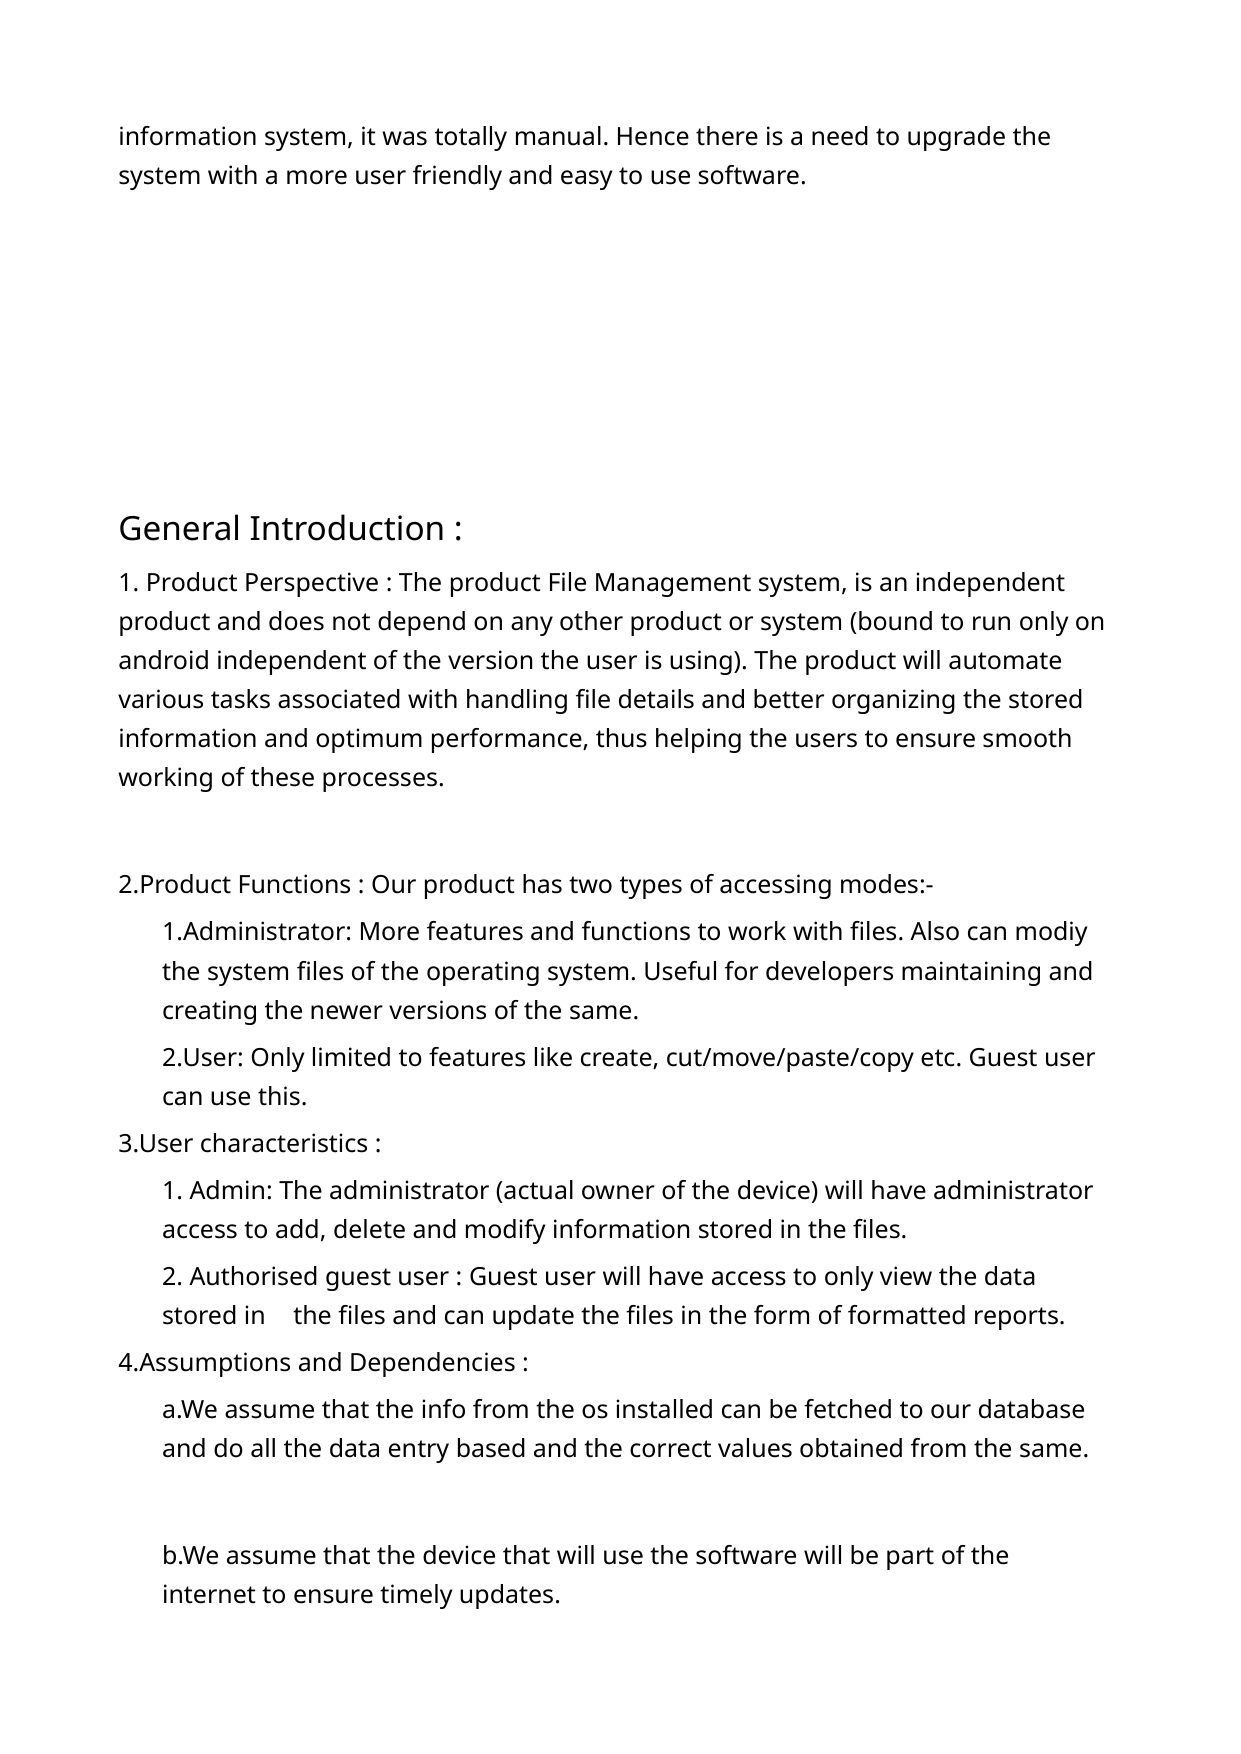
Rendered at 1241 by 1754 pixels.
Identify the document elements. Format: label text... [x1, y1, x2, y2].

text 3.User characteristics : [118, 1126, 1122, 1159]
text 1. Admin: The administrator (actual owner of the device) will have administrator access to add, delete and modify information stored in the files. [118, 1172, 1122, 1246]
text 2.Product Functions : Our product has two types of accessing modes:- [118, 867, 1122, 901]
text General Introduction : [118, 504, 1122, 550]
text a.We assume that the info from the os installed can be fetched to our database and do all the data entry based and the correct values obtained from the same. [118, 1392, 1122, 1465]
text information system, it was totally manual. Hence there is a need to upgrade the system with a more user friendly and easy to use software. [118, 118, 1122, 191]
text 4.Assumptions and Dependencies : [118, 1345, 1122, 1379]
text 2. Authorised guest user : Guest user will have access to only view the data stored in the files and can update the files in the form of formatted reports. [118, 1259, 1122, 1332]
text 1. Product Perspective : The product File Management system, is an independent product and does not depend on any other product or system (bound to run only on android independent of the version the user is using). The product will automate various tasks associated with handling file details and better organizing the stored information and optimum performance, thus helping the users to ensure smooth working of these processes. [118, 564, 1122, 794]
text b.We assume that the device that will use the software will be part of the internet to ensure timely updates. [118, 1538, 1122, 1611]
text 2.User: Only limited to features like create, cut/move/paste/copy etc. Guest user can use this. [118, 1039, 1122, 1113]
text 1.Administrator: More features and functions to work with files. Also can modiy the system files of the operating system. Useful for developers maintaining and creating the newer versions of the same. [118, 914, 1122, 1026]
